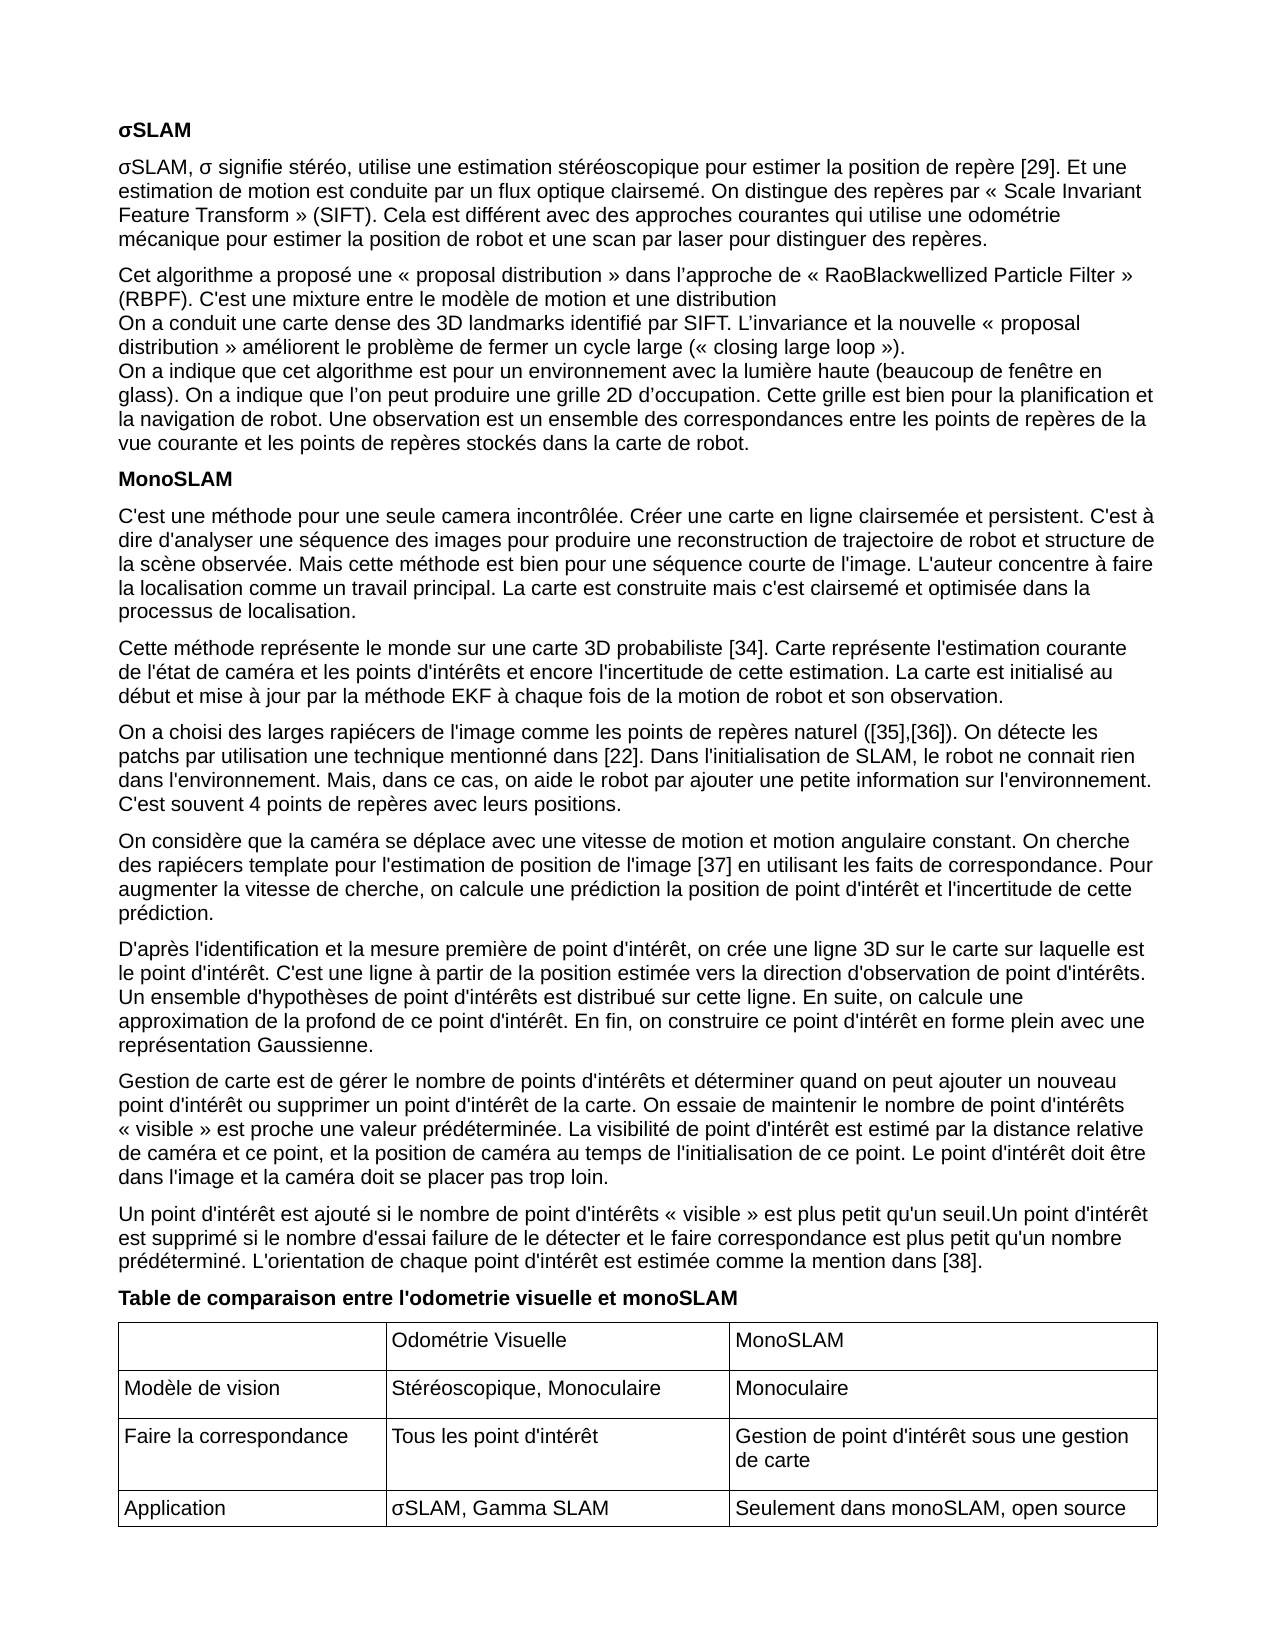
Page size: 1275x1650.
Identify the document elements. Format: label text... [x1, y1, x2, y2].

text Table de comparaison entre l'odometrie visuelle et monoSLAM [118, 1286, 1157, 1310]
table_cell Gestion de point d'intérêt sous une gestion de carte [730, 1419, 1157, 1490]
table_cell Monoculaire [730, 1371, 1157, 1418]
table_cell Stéréoscopique, Monoculaire [387, 1371, 729, 1418]
text Cet algorithme a proposé une « proposal distribution » dans l’approche de « RaoBlackwellized Particle Filter » (RBPF). C'est une mixture entre le modèle de motion et une distribution On a conduit une carte dense des 3D landmarks identifié par SIFT. L’invariance et la nouvelle « proposal distribution » améliorent le problème de fermer un cycle large (« closing large loop »). On a indique que cet algorithme est pour un environnement avec la lumière haute (beaucoup de fenêtre en glass). On a indique que l’on peut produire une grille 2D d’occupation. Cette grille est bien pour la planification et la navigation de robot. Une observation est un ensemble des correspondances entre les points de repères de la vue courante et les points de repères stockés dans la carte de robot. [118, 263, 1157, 454]
text MonoSLAM [118, 467, 1157, 491]
table_header MonoSLAM [730, 1323, 1157, 1370]
text C'est une méthode pour une seule camera incontrôlée. Créer une carte en ligne clairsemée et persistent. C'est à dire d'analyser une séquence des images pour produire une reconstruction de trajectoire de robot et structure de la scène observée. Mais cette méthode est bien pour une séquence courte de l'image. L'auteur concentre à faire la localisation comme un travail principal. La carte est construite mais c'est clairsemé et optimisée dans la processus de localisation. [118, 503, 1157, 623]
text D'après l'identification et la mesure première de point d'intérêt, on crée une ligne 3D sur le carte sur laquelle est le point d'intérêt. C'est une ligne à partir de la position estimée vers la direction d'observation de point d'intérêts. Un ensemble d'hypothèses de point d'intérêts est distribué sur cette ligne. En suite, on calcule une approximation de la profond de ce point d'intérêt. En fin, on construire ce point d'intérêt en forme plein avec une représentation Gaussienne. [118, 937, 1157, 1057]
table_cell Seulement dans monoSLAM, open source [730, 1491, 1157, 1526]
text On considère que la caméra se déplace avec une vitesse de motion et motion angulaire constant. On cherche des rapiécers template pour l'estimation de position de l'image [37] en utilisant les faits de correspondance. Pour augmenter la vitesse de cherche, on calcule une prédiction la position de point d'intérêt et l'incertitude de cette prédiction. [118, 828, 1157, 924]
text σSLAM [118, 118, 1157, 142]
table_cell σSLAM, Gamma SLAM [387, 1491, 729, 1526]
table_header [119, 1323, 386, 1370]
text σSLAM, σ signifie stéréo, utilise une estimation stéréoscopique pour estimer la position de repère [29]. Et une estimation de motion est conduite par un flux optique clairsemé. On distingue des repères par « Scale Invariant Feature Transform » (SIFT). Cela est différent avec des approches courantes qui utilise une odométrie mécanique pour estimer la position de robot et une scan par laser pour distinguer des repères. [118, 154, 1157, 250]
text Un point d'intérêt est ajouté si le nombre de point d'intérêts « visible » est plus petit qu'un seuil.Un point d'intérêt est supprimé si le nombre d'essai failure de le détecter et le faire correspondance est plus petit qu'un nombre prédéterminé. L'orientation de chaque point d'intérêt est estimée comme la mention dans [38]. [118, 1201, 1157, 1273]
table_cell Tous les point d'intérêt [387, 1419, 729, 1490]
text Cette méthode représente le monde sur une carte 3D probabiliste [34]. Carte représente l'estimation courante de l'état de caméra et les points d'intérêts et encore l'incertitude de cette estimation. La carte est initialisé au début et mise à jour par la méthode EKF à chaque fois de la motion de robot et son observation. [118, 636, 1157, 708]
table_header Odométrie Visuelle [387, 1323, 729, 1370]
table_cell Faire la correspondance [119, 1419, 386, 1490]
text On a choisi des larges rapiécers de l'image comme les points de repères naturel ([35],[36]). On détecte les patchs par utilisation une technique mentionné dans [22]. Dans l'initialisation de SLAM, le robot ne connait rien dans l'environnement. Mais, dans ce cas, on aide le robot par ajouter une petite information sur l'environnement. C'est souvent 4 points de repères avec leurs positions. [118, 720, 1157, 816]
text Gestion de carte est de gérer le nombre de points d'intérêts et déterminer quand on peut ajouter un nouveau point d'intérêt ou supprimer un point d'intérêt de la carte. On essaie de maintenir le nombre de point d'intérêts « visible » est proche une valeur prédéterminée. La visibilité de point d'intérêt est estimé par la distance relative de caméra et ce point, et la position de caméra au temps de l'initialisation de ce point. Le point d'intérêt doit être dans l'image et la caméra doit se placer pas trop loin. [118, 1069, 1157, 1189]
table_cell Modèle de vision [119, 1371, 386, 1418]
table_cell Application [119, 1491, 386, 1526]
